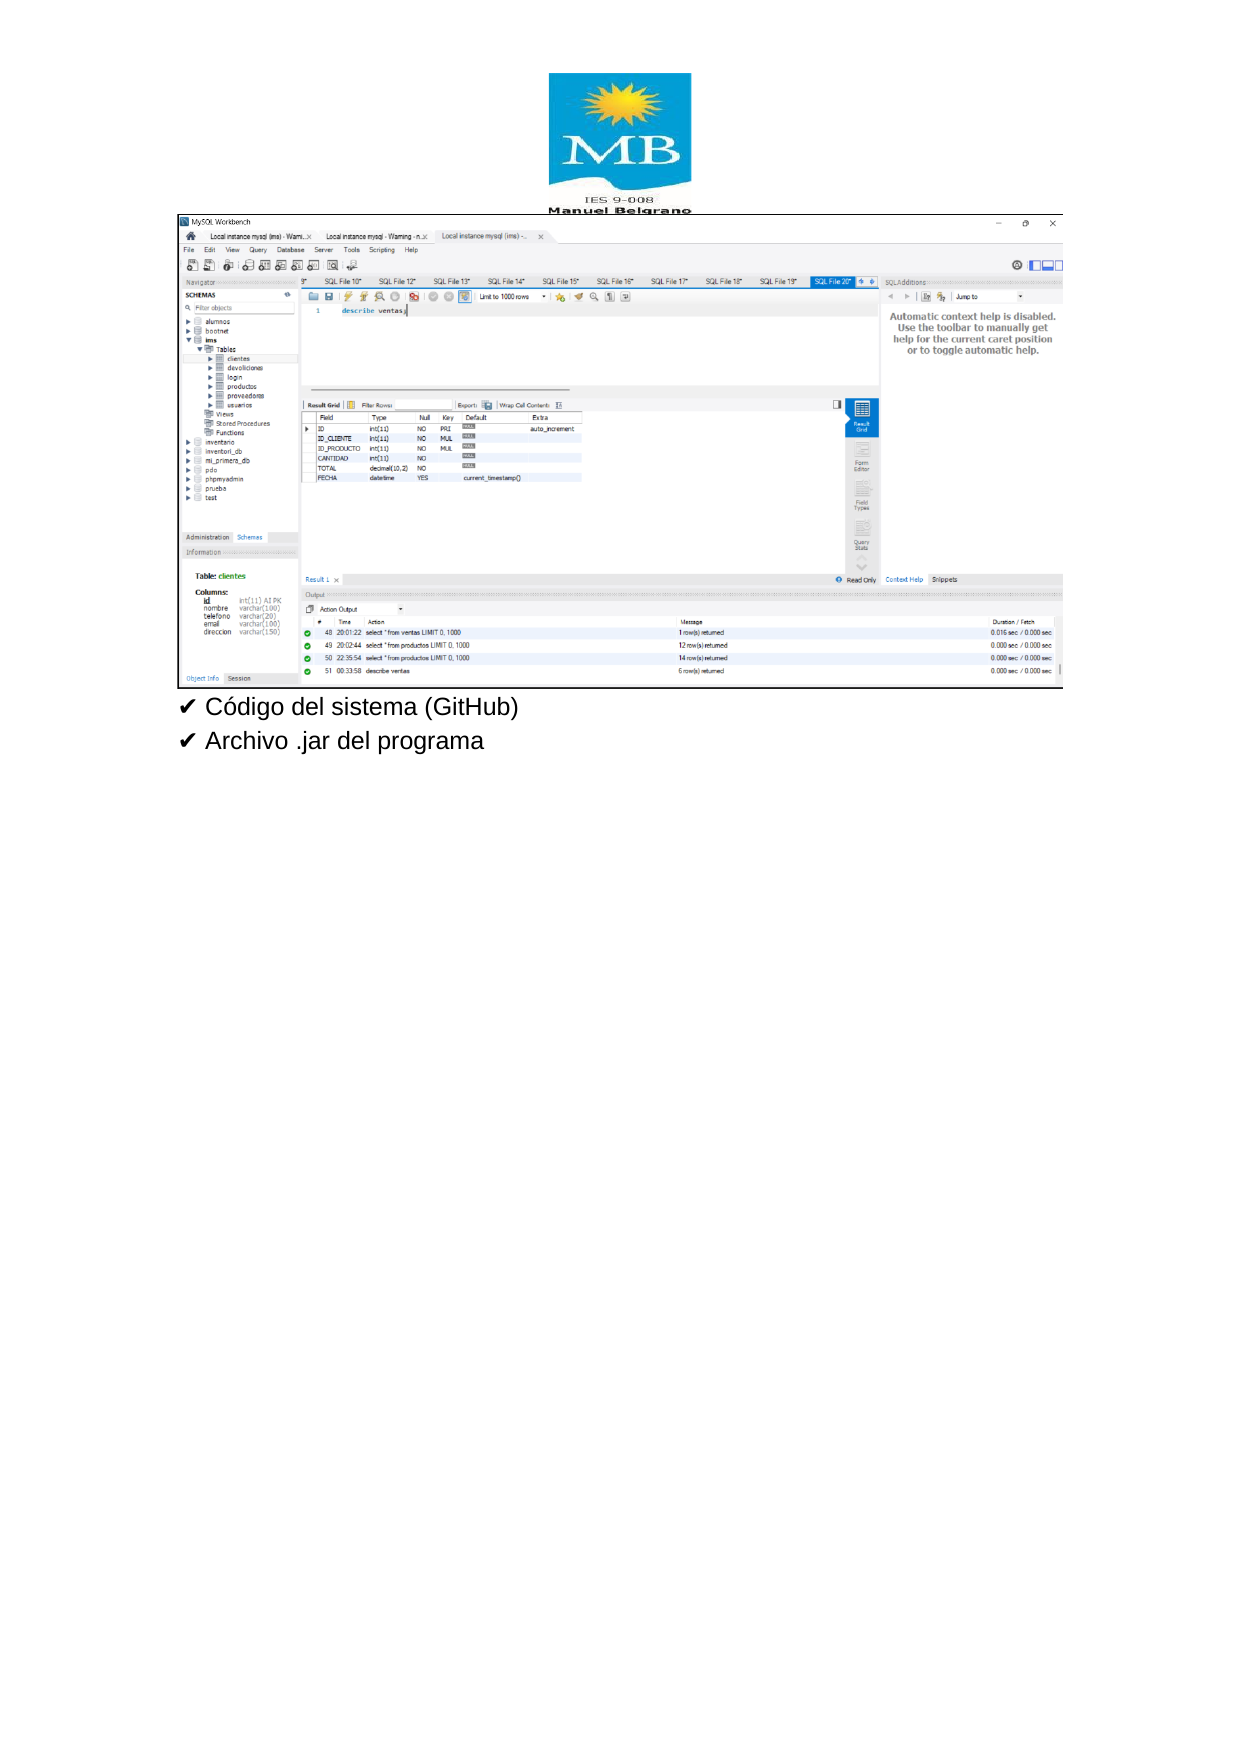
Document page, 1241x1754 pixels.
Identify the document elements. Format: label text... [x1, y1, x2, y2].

text ✔ Código del sistema (GitHub) ✔ Archivo .jar del programa [177, 689, 1063, 757]
